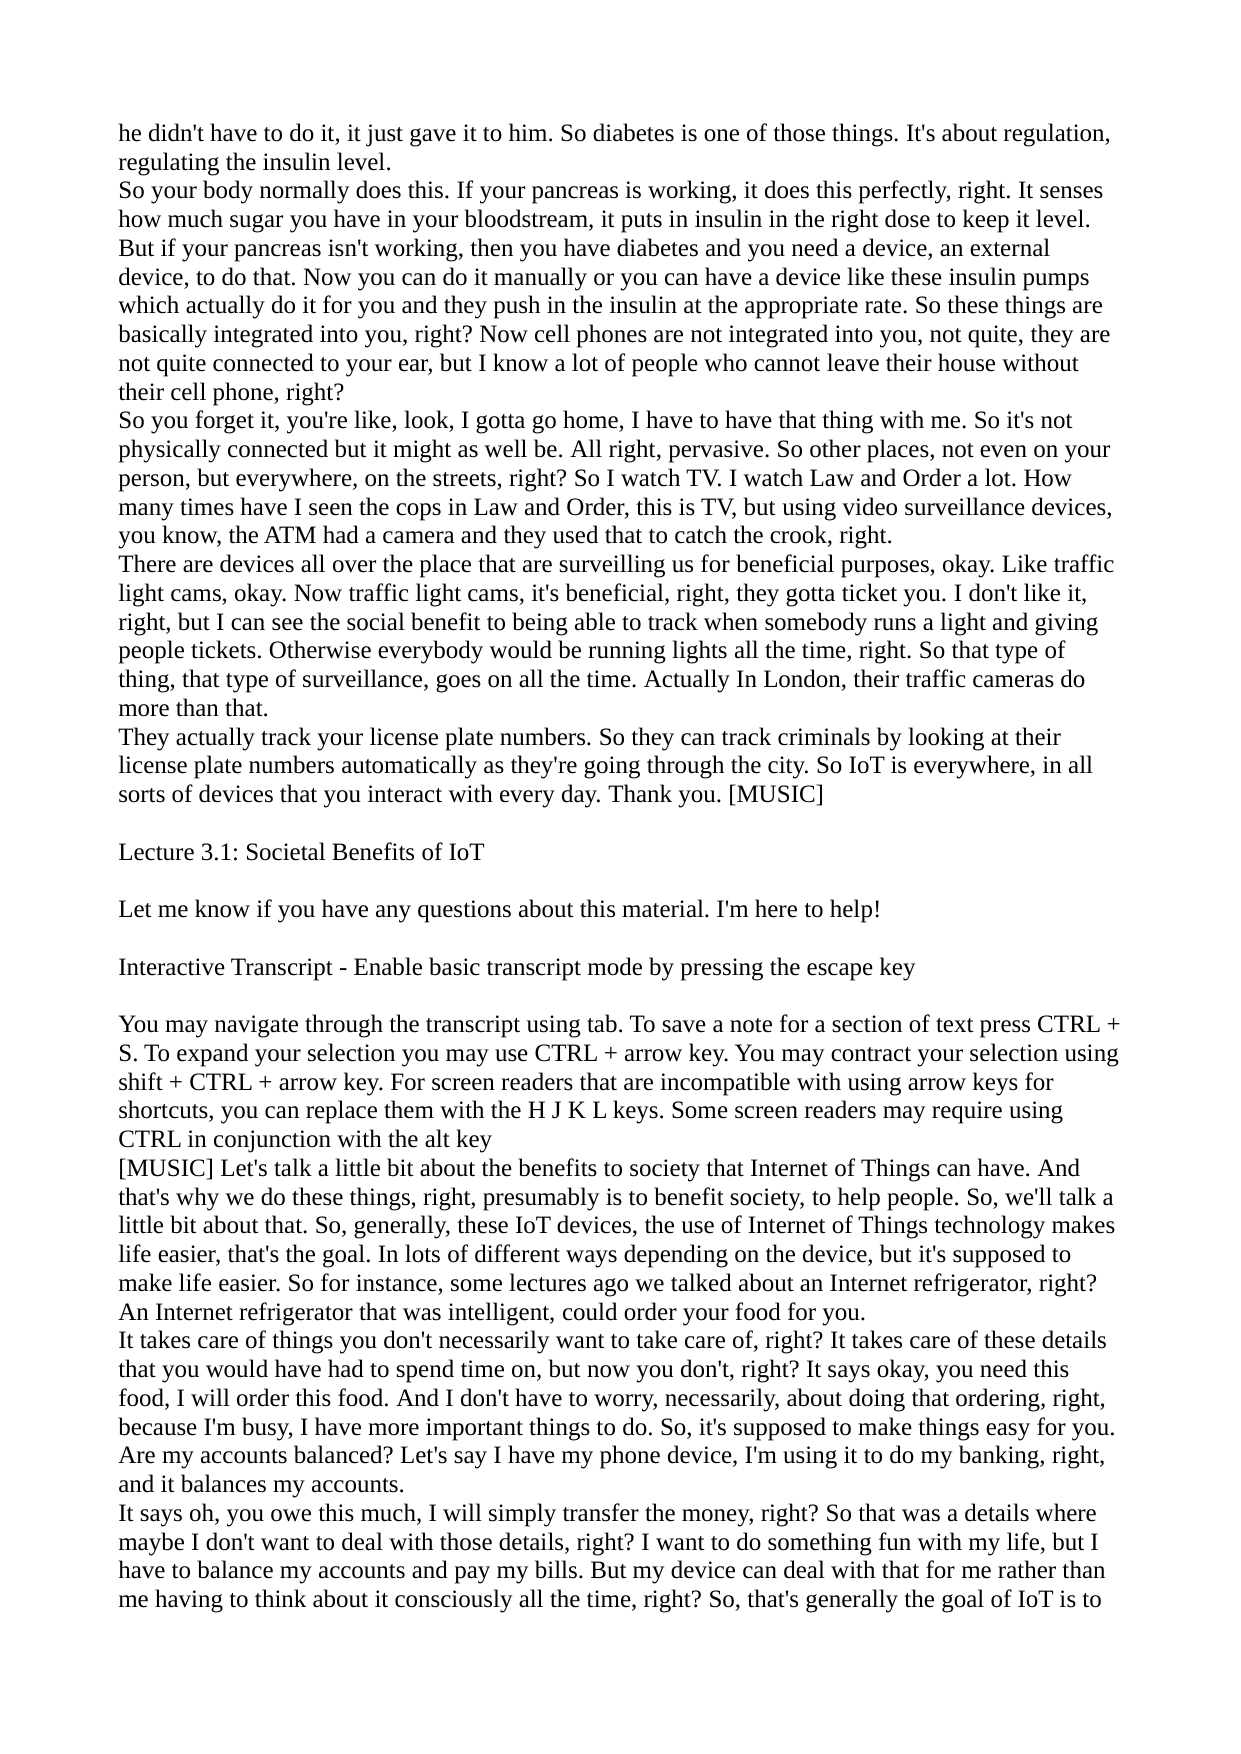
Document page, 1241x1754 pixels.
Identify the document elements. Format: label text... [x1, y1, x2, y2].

text You may navigate through the transcript using tab. To save a note for a section of text press CTRL + S. To expand your selection you may use CTRL + arrow key. You may contract your selection using shift + CTRL + arrow key. For screen readers that are incompatible with using arrow keys for shortcuts, you can replace them with the H J K L keys. Some screen readers may require using CTRL in conjunction with the alt key [118, 1009, 1122, 1153]
text Let me know if you have any questions about this material. I'm here to help! [118, 894, 1122, 923]
text ​There are devices all over the place that are surveilling us for ​beneficial purposes, okay. ​Like traffic light cams, okay. ​Now traffic light cams, it's beneficial, right, they gotta ticket you. ​I don't like it, right, but I can see the social benefit to being able to track when ​somebody runs a light and giving people tickets. ​Otherwise everybody would be running lights all the time, right. ​So that type of thing, that type of surveillance, goes on all the time. ​Actually In London, their traffic cameras do more than that. [118, 549, 1122, 722]
text ​It takes care of things you don't necessarily want to take care of, right? ​It takes care of these details that you would have had to spend time on, but ​now you don't, right? ​It says okay, you need this food, I will order this food. ​And I don't have to worry, necessarily, about doing that ordering, right, ​because I'm busy, I have more important things to do. ​So, it's supposed to make things easy for you. ​Are my accounts balanced? ​Let's say I have my phone device, I'm using it to do my banking, ​right, and it balances my accounts. [118, 1326, 1122, 1498]
text ​So your body normally does this. ​If your pancreas is working, it does this perfectly, right. ​It senses how much sugar you have in your bloodstream, ​it puts in insulin in the right dose to keep it level. ​But if your pancreas isn't working, then you have diabetes and ​you need a device, an external device, to do that. ​Now you can do it manually or you can have a device like these insulin pumps which ​actually do it for you and they push in the insulin at the appropriate rate. ​So these things are basically integrated into you, right? ​Now cell phones are not integrated into you, not quite, ​they are not quite connected to your ear, but I know a lot of people who cannot ​leave their house without their cell phone, right? [118, 176, 1122, 406]
text Lecture 3.1: Societal Benefits of IoT [118, 837, 1122, 866]
text ​They actually track your license plate numbers. ​So they can track criminals by looking at their license plate numbers ​automatically as they're going through the city. ​So IoT is everywhere, in all sorts of devices that you interact with every day. ​Thank you. ​[MUSIC] [118, 722, 1122, 808]
text he didn't have to do it, it just gave it to him. ​So diabetes is one of those things. ​It's about regulation, regulating the insulin level. [118, 118, 1122, 176]
text ​It says oh, you owe this much, I will simply transfer the money, right? ​So that was a details where maybe I don't want to deal with those details, right? ​I want to do something fun with my life, but I have to balance my accounts and ​pay my bills. ​But my device can deal with that for ​me rather than me having to think about it consciously all the time, right? ​So, that's generally the goal of IoT is to [118, 1498, 1122, 1613]
text ​So you forget it, you're like, look, I gotta go home, ​I have to have that thing with me. ​So it's not physically connected but it might as well be. ​All right, pervasive. ​So other places, not even on your person, but everywhere, on the streets, right? ​So I watch TV. ​I watch Law and Order a lot. ​How many times have I seen the cops in Law and Order, this is TV, but ​using video surveillance devices, you know, the ATM had a camera and ​they used that to catch the crook, right. [118, 406, 1122, 549]
text ​ [118, 923, 1122, 952]
text ​[MUSIC] ​Let's talk a little bit about the benefits to society that Internet ​of Things can have. ​And that's why we do these things, right, presumably is to benefit society, ​to help people. ​So, we'll talk a little bit about that. ​So, generally, these IoT devices, ​the use of Internet of Things technology makes life easier, that's the goal. ​In lots of different ways depending on the device, but ​it's supposed to make life easier. ​So for instance, ​some lectures ago we talked about an Internet refrigerator, right? ​An Internet refrigerator that was intelligent, ​could order your food for you. [118, 1153, 1122, 1326]
text Interactive Transcript - Enable basic transcript mode by pressing the escape key [118, 952, 1122, 981]
